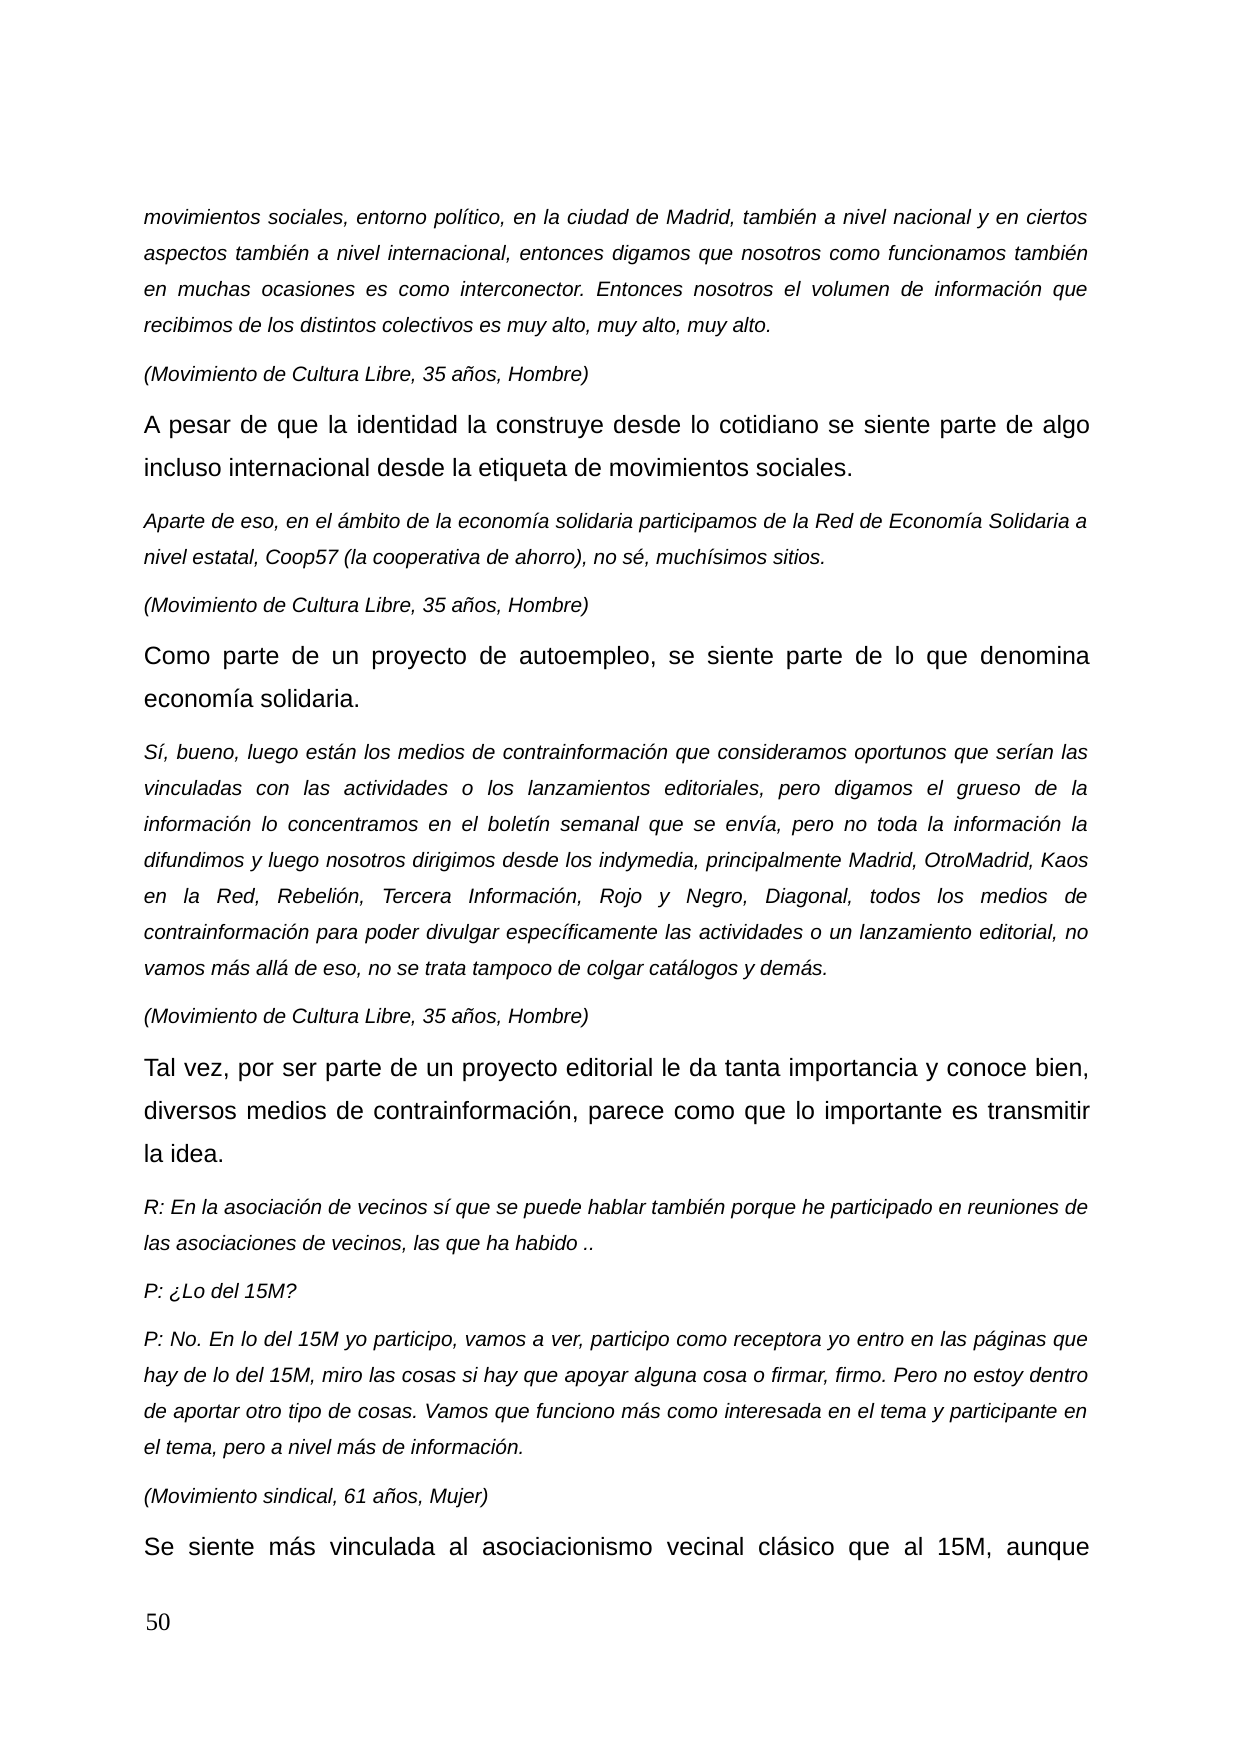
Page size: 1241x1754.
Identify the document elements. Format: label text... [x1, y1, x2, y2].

text P: No. En lo del 15M yo participo, vamos a ver, participo como receptora yo entro en las páginas que hay de lo del 15M, miro las cosas si hay que apoyar alguna cosa o firmar, firmo. Pero no estoy dentro de aportar otro tipo de cosas. Vamos que funciono más como interesada en el tema y participante en el tema, pero a nivel más de información. [144, 1327, 1092, 1459]
text Se siente más vinculada al asociacionismo vecinal clásico que al 15M, aunque [144, 1532, 1092, 1561]
text Tal vez, por ser parte de un proyecto editorial le da tanta importancia y conoce bien, diversos medios de contrainformación, parece como que lo importante es transmitir la idea. [144, 1053, 1092, 1168]
text (Movimiento de Cultura Libre, 35 años, Hombre) [144, 361, 1092, 385]
text Sí, bueno, luego están los medios de contrainformación que consideramos oportunos que serían las vinculadas con las actividades o los lanzamientos editoriales, pero digamos el grueso de la información lo concentramos en el boletín semanal que se envía, pero no toda la información la difundimos y luego nosotros dirigimos desde los indymedia, principalmente Madrid, OtroMadrid, Kaos en la Red, Rebelión, Tercera Información, Rojo y Negro, Diagonal, todos los medios de contrainformación para poder divulgar específicamente las actividades o un lanzamiento editorial, no vamos más allá de eso, no se trata tampoco de colgar catálogos y demás. [144, 740, 1092, 980]
text (Movimiento sindical, 61 años, Mujer) [144, 1483, 1092, 1507]
text A pesar de que la identidad la construye desde lo cotidiano se siente parte de algo incluso internacional desde la etiqueta de movimientos sociales. [144, 410, 1092, 482]
text (Movimiento de Cultura Libre, 35 años, Hombre) [144, 593, 1092, 617]
text P: ¿Lo del 15M? [144, 1279, 1092, 1303]
text movimientos sociales, entorno político, en la ciudad de Madrid, también a nivel nacional y en ciertos aspectos también a nivel internacional, entonces digamos que nosotros como funcionamos también en muchas ocasiones es como interconector. Entonces nosotros el volumen de información que recibimos de los distintos colectivos es muy alto, muy alto, muy alto. [144, 205, 1092, 337]
text R: En la asociación de vecinos sí que se puede hablar también porque he participado en reuniones de las asociaciones de vecinos, las que ha habido .. [144, 1194, 1092, 1254]
text Como parte de un proyecto de autoempleo, se siente parte de lo que denomina economía solidaria. [144, 641, 1092, 713]
text (Movimiento de Cultura Libre, 35 años, Hombre) [144, 1004, 1092, 1028]
text Aparte de eso, en el ámbito de la economía solidaria participamos de la Red de Economía Solidaria a nivel estatal, Coop57 (la cooperativa de ahorro), no sé, muchísimos sitios. [144, 508, 1092, 568]
